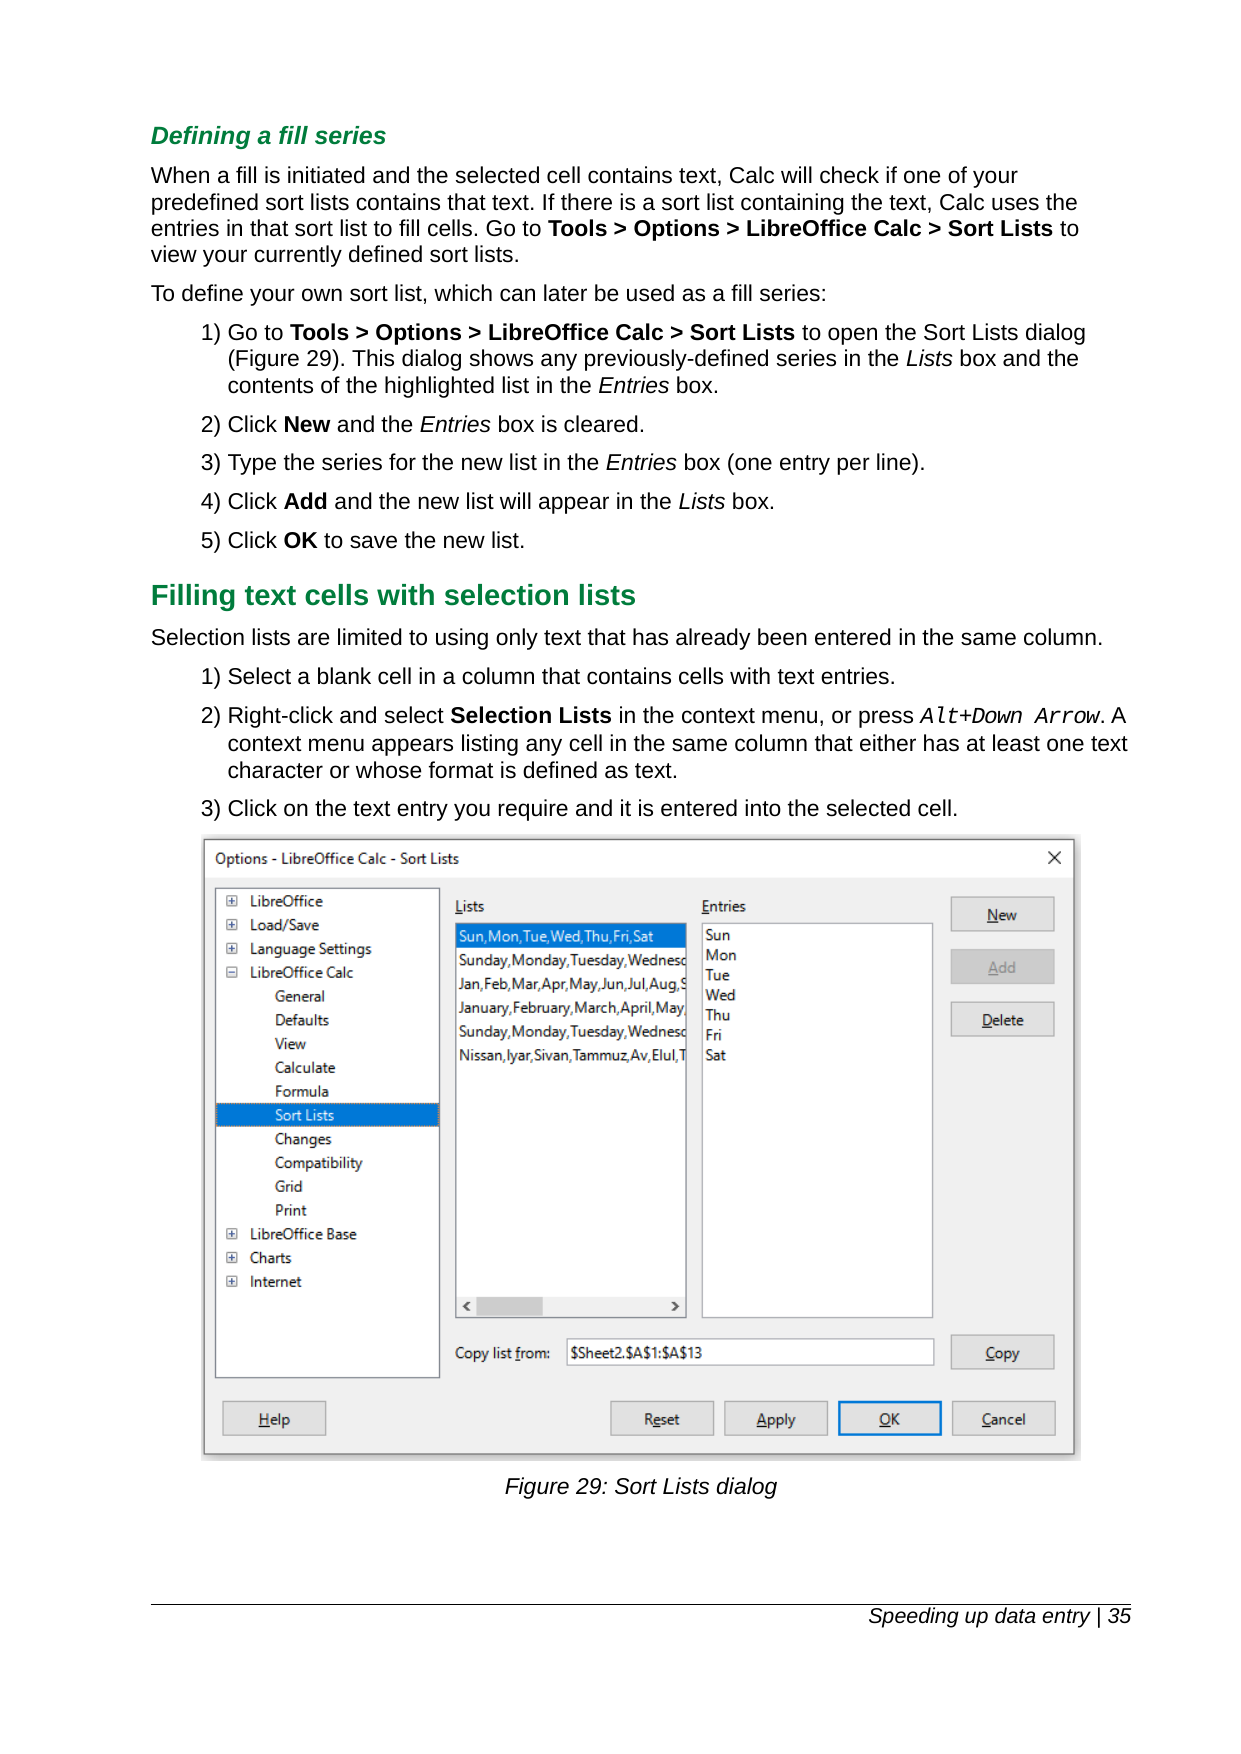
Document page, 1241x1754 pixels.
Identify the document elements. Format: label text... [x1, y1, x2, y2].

picture [201, 834, 1081, 1461]
list Selection lists are limited to using only text that has already been entered in the same column. [151, 624, 1131, 651]
list Go to Tools > Options > LibreOffice Calc > Sort Lists to open the Sort Lists dialog (Figure 29). This dialog shows any previously-defined series in the Lists box and the contents of the highlighted list in the Entries box. [227, 319, 1131, 398]
list Click on the text entry you require and it is entered into the selected cell. [227, 795, 1131, 822]
subtitle Filling text cells with selection lists [151, 578, 1131, 612]
list Click Add and the new list will appear in the Lists box. [227, 488, 1131, 514]
text Figure 29: Sort Lists dialog [201, 1473, 1081, 1499]
list To define your own sort list, which can later be used as a fill series: [151, 280, 1131, 306]
list Click New and the Entries box is cleared. [227, 411, 1131, 437]
subtitle Defining a fill series [151, 121, 1131, 150]
list When a fill is initiated and the selected cell contains text, Calc will check if one of your predefined sort lists contains that text. If there is a sort list containing the text, Calc uses the entries in that sort list to fill cells. Go to Tools > Options > LibreOffice Calc > Sort Lists to view your currently defined sort lists. [151, 162, 1131, 268]
list Click OK to save the new list. [227, 527, 1131, 553]
list Right-click and select Selection Lists in the context menu, or press Alt+Down Arrow. A context menu appears listing any cell in the same column that either has at least one text character or whose format is defined as text. [227, 702, 1131, 783]
list Type the series for the new list in the Entries box (one entry per line). [227, 449, 1131, 476]
list Select a blank cell in a column that contains cells with text entries. [227, 663, 1131, 689]
